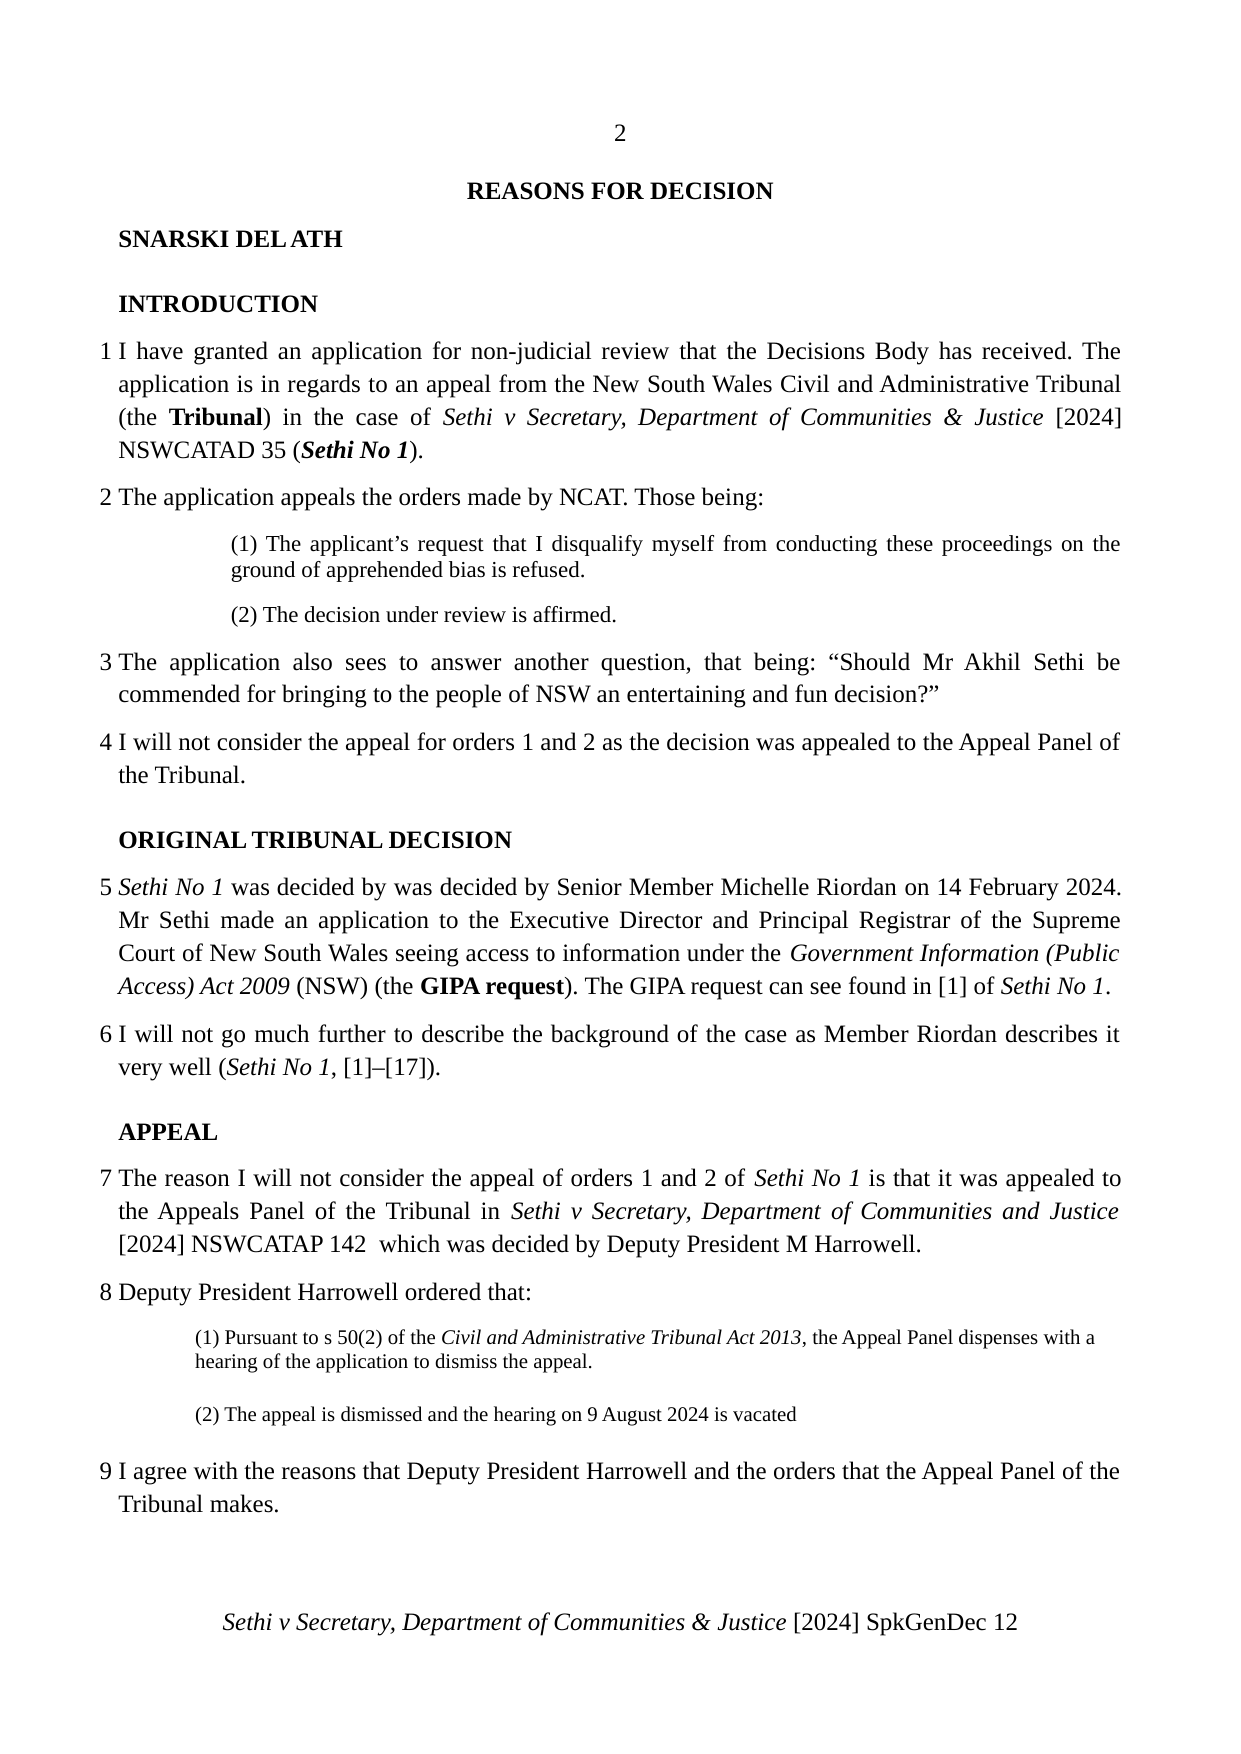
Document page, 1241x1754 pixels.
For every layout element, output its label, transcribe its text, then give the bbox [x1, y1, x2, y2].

list The reason I will not consider the appeal of orders 1 and 2 of Sethi No 1 is that it was appealed to the Appeals Panel of the Tribunal in Sethi v Secretary, Department of Communities and Justice [2024] NSWCATAP 142 which was decided by Deputy President M Harrowell. [118, 1163, 1122, 1258]
list (2) The decision under review is affirmed. [193, 601, 1122, 628]
subtitle Introduction [118, 289, 1122, 318]
list The application also sees to answer another question, that being: “Should Mr Akhil Sethi be commended for bringing to the people of NSW an entertaining and fun decision?” [118, 647, 1122, 708]
subtitle Original Tribunal Decision [118, 826, 1122, 854]
subtitle Appeal [118, 1117, 1122, 1146]
text REASONS FOR DECISION [118, 176, 1122, 205]
list The application appeals the orders made by NCAT. Those being: [118, 482, 1122, 511]
text SNARSKI DEL ATH [118, 224, 1122, 253]
list I agree with the reasons that Deputy President Harrowell and the orders that the Appeal Panel of the Tribunal makes. [118, 1456, 1122, 1518]
list I have granted an application for non-judicial review that the Decisions Body has received. The application is in regards to an appeal from the New South Wales Civil and Administrative Tribunal (the Tribunal) in the case of Sethi v Secretary, Department of Communities & Justice [2024] NSWCATAD 35 (Sethi No 1). [118, 336, 1122, 463]
list (1) The applicant’s request that I disqualify myself from conducting these proceedings on the ground of apprehended bias is refused. [193, 530, 1122, 583]
list Deputy President Harrowell ordered that: [118, 1277, 1122, 1306]
list I will not consider the appeal for orders 1 and 2 as the decision was appealed to the Appeal Panel of the Tribunal. [118, 727, 1122, 789]
list (1) Pursuant to s 50(2) of the Civil and Administrative Tribunal Act 2013, the Appeal Panel dispenses with a hearing of the application to dismiss the appeal. [195, 1325, 1122, 1373]
list Sethi No 1 was decided by was decided by Senior Member Michelle Riordan on 14 February 2024. Mr Sethi made an application to the Executive Director and Principal Registrar of the Supreme Court of New South Wales seeing access to information under the Government Information (Public Access) Act 2009 (NSW) (the GIPA request). The GIPA request can see found in [1] of Sethi No 1. [118, 872, 1122, 1000]
list I will not go much further to describe the background of the case as Member Riordan describes it very well (Sethi No 1, [1]–[17]). [118, 1019, 1122, 1080]
list (2) The appeal is dismissed and the hearing on 9 August 2024 is vacated [195, 1402, 1122, 1426]
